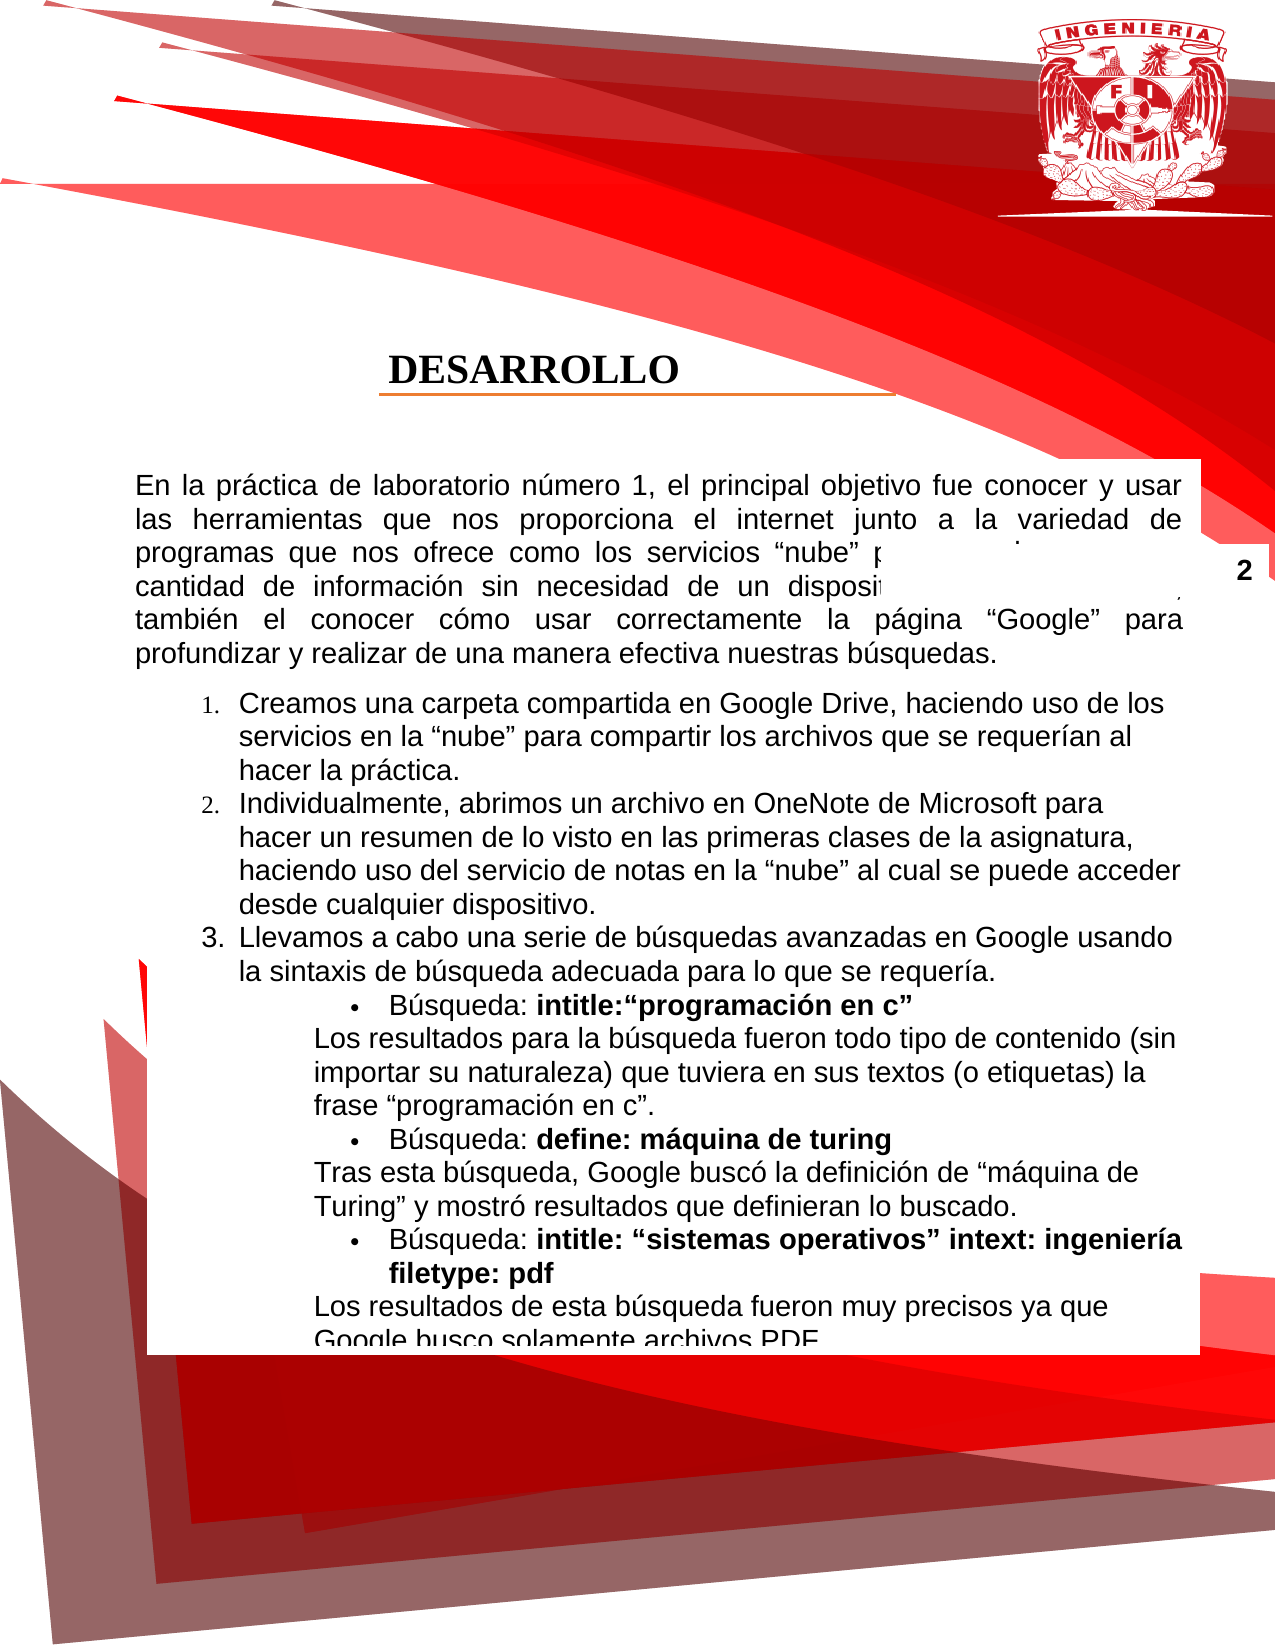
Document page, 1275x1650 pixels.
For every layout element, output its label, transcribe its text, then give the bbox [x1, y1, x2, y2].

text Los resultados de esta búsqueda fueron muy precisos ya que Google busco solamente archivos PDF [313, 1289, 1183, 1346]
list Búsqueda: intitle: “sistemas operativos” intext: ingeniería filetype: pdf [351, 1222, 1183, 1289]
list Creamos una carpeta compartida en Google Drive, haciendo uso de los servicios en la “nube” para compartir los archivos que se requerían al hacer la práctica. [201, 686, 1183, 786]
list Búsqueda: intitle:“programación en c” [351, 987, 1183, 1021]
list Búsqueda: define: máquina de turing [351, 1122, 1183, 1155]
text 2 [898, 553, 1252, 587]
text En la práctica de laboratorio número 1, el principal objetivo fue conocer y usar las herramientas que nos proporciona el internet junto a la variedad de programas que nos ofrece como los servicios “nube” para guardar una gran cantidad de información sin necesidad de un dispositivo físico a la mano; también el conocer cómo usar correctamente la página “Google” para profundizar y realizar de una manera efectiva nuestras búsquedas. [135, 468, 1184, 669]
text Los resultados para la búsqueda fueron todo tipo de contenido (sin importar su naturaleza) que tuviera en sus textos (o etiquetas) la frase “programación en c”. [313, 1021, 1183, 1122]
list Individualmente, abrimos un archivo en OneNote de Microsoft para hacer un resumen de lo visto en las primeras clases de la asignatura, haciendo uso del servicio de notas en la “nube” al cual se puede acceder desde cualquier dispositivo. [201, 786, 1183, 920]
list Llevamos a cabo una serie de búsquedas avanzadas en Google usando la sintaxis de búsqueda adecuada para lo que se requería. [201, 920, 1183, 987]
text Tras esta búsqueda, Google buscó la definición de “máquina de Turing” y mostró resultados que definieran lo buscado. [313, 1155, 1183, 1222]
